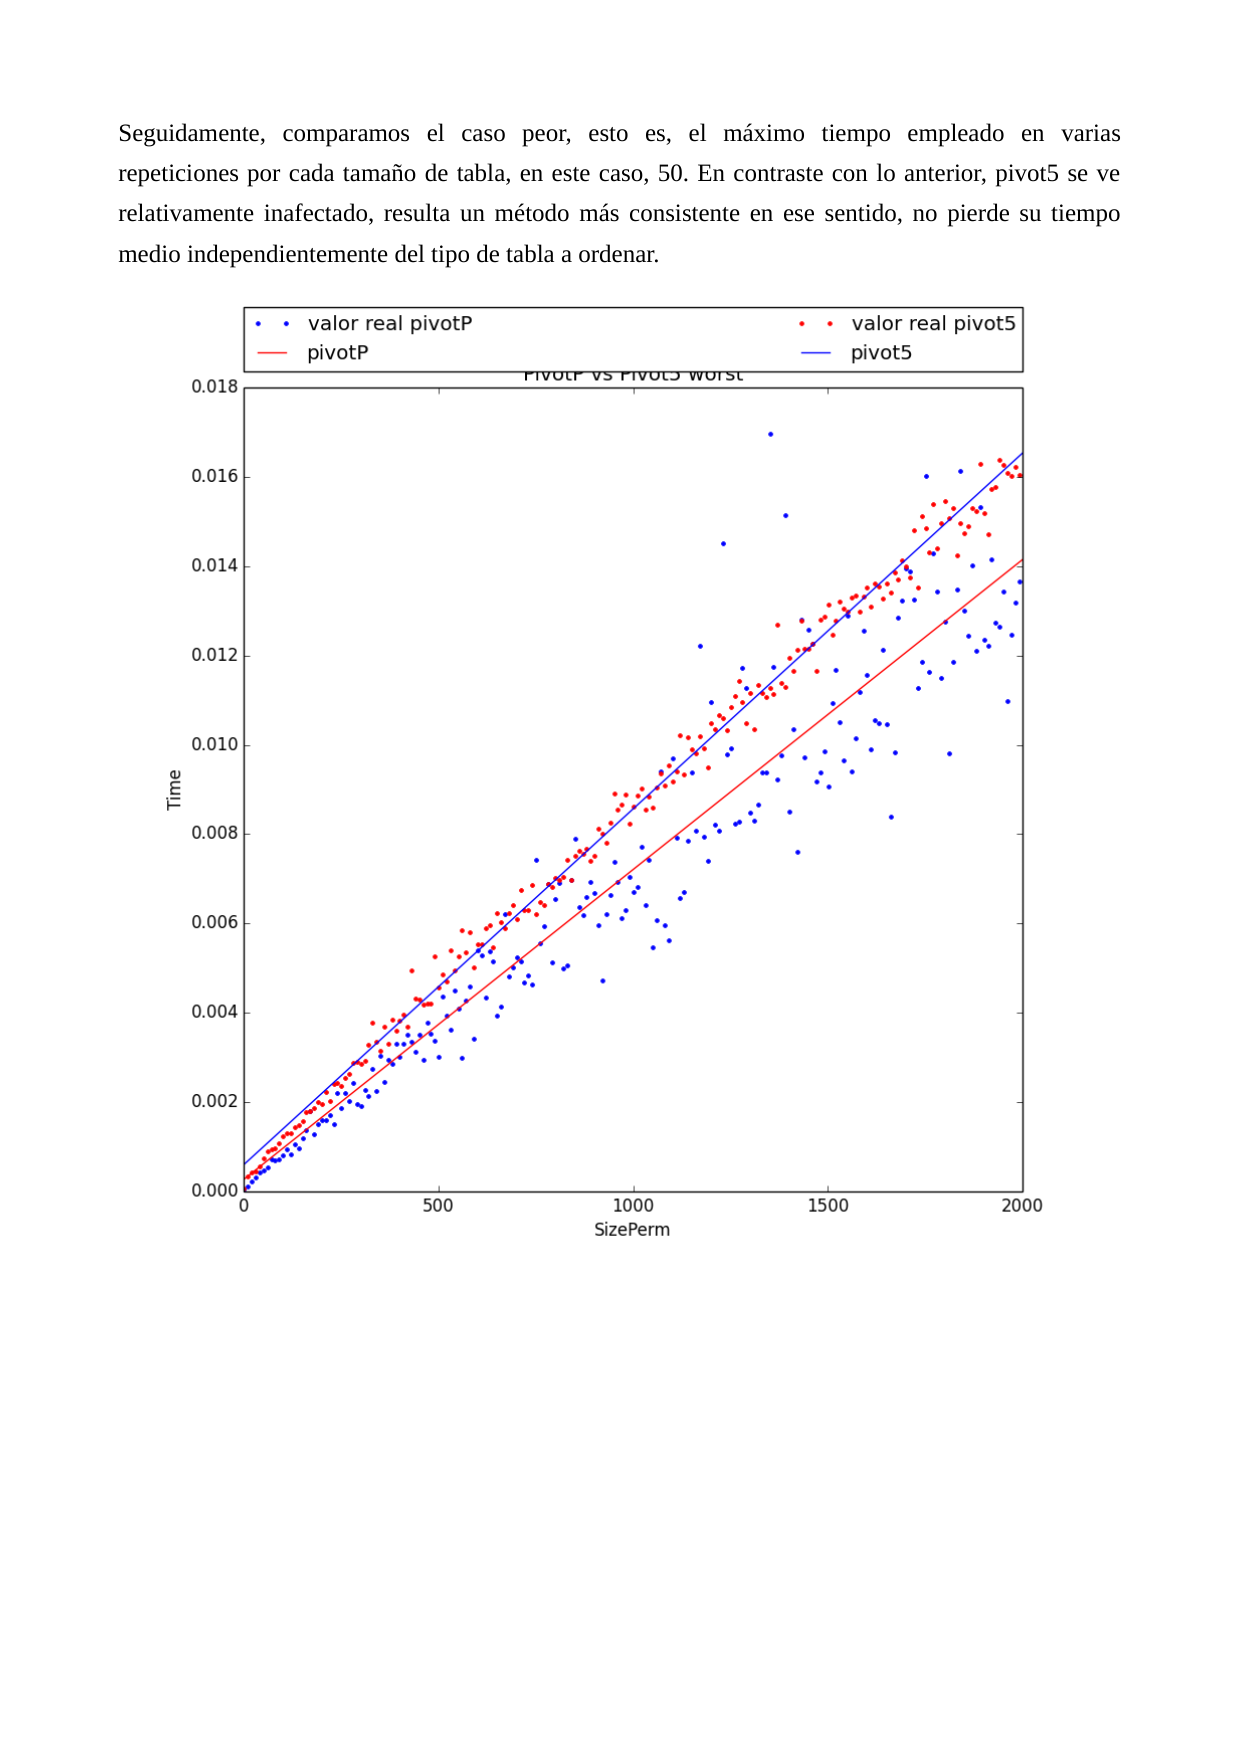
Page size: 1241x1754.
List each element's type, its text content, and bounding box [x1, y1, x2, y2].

text Seguidamente, comparamos el caso peor, esto es, el máximo tiempo empleado en varias repeticiones por cada tamaño de tabla, en este caso, 50. En contraste con lo anterior, pivot5 se ve relativamente inafectado, resulta un método más consistente en ese sentido, no pierde su tiempo medio independientemente del tipo de tabla a ordenar. [118, 118, 1122, 267]
picture [118, 287, 1123, 1292]
